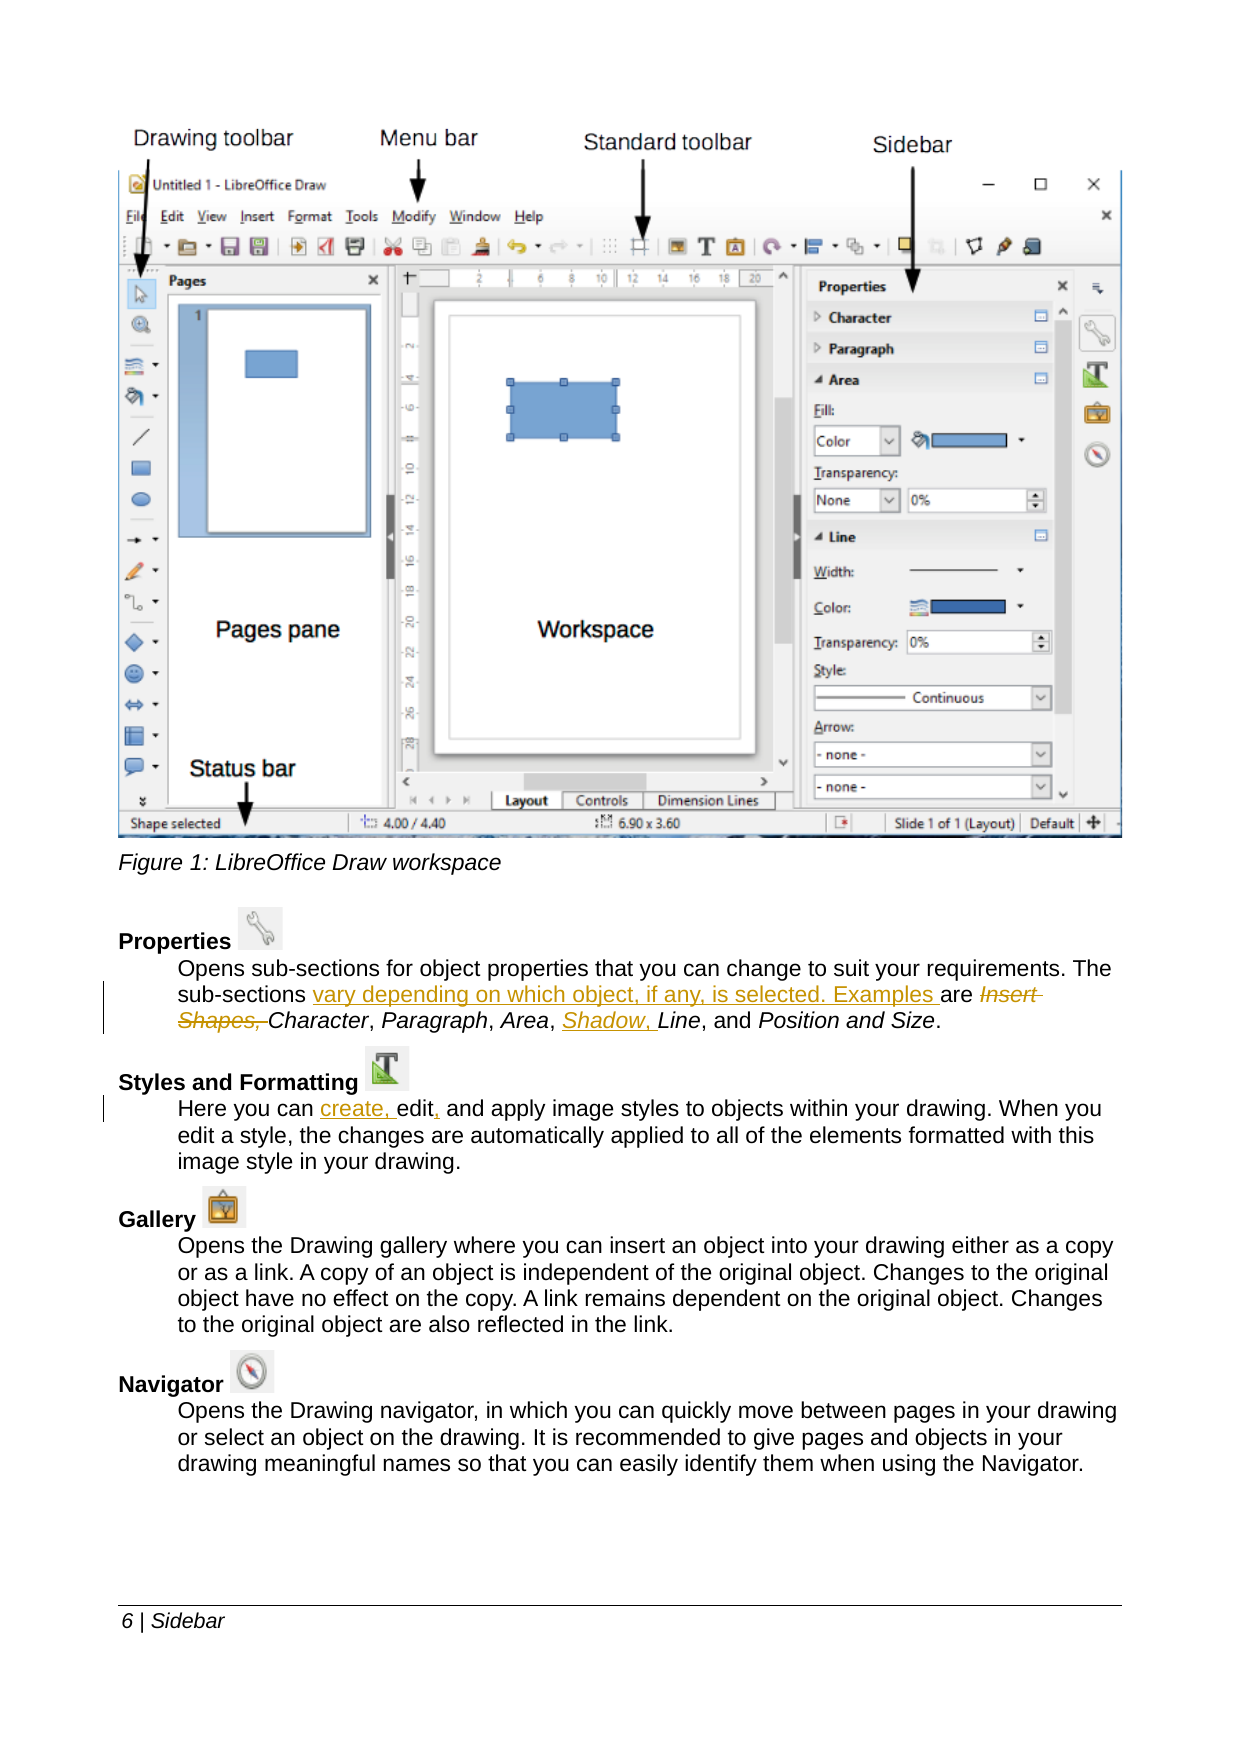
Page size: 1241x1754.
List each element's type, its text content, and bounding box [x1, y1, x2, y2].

text Opens the Drawing gallery where you can insert an object into your drawing either as a copy or as a link. A copy of an object is independent of the original object. Changes to the original object have no effect on the copy. A link remains dependent on the original object. Changes to the original object are also reflected in the link. [177, 1232, 1122, 1338]
text Properties [118, 908, 1122, 954]
text Figure 1: LibreOffice Draw workspace [118, 849, 1122, 875]
text Navigator [118, 1350, 1122, 1397]
text Opens sub-sections for object properties that you can change to suit your requirements. The sub-sections vary depending on which object, if any, is selected. Examples are Character, Paragraph, Area, Shadow, Line, and Position and Size. [177, 954, 1122, 1034]
text Styles and Formatting [118, 1046, 1122, 1095]
text Opens the Drawing navigator, in which you can quickly move between pages in your drawing or select an object on the drawing. It is recommended to give pages and objects in your drawing meaningful names so that you can easily identify them when using the Navigator. [177, 1397, 1122, 1476]
picture [118, 118, 1123, 838]
text Here you can create, edit, and apply image styles to objects within your drawing. When you edit a style, the changes are automatically applied to all of the elements formatted with this image style in your drawing. [177, 1095, 1122, 1174]
text Gallery [118, 1187, 1122, 1232]
